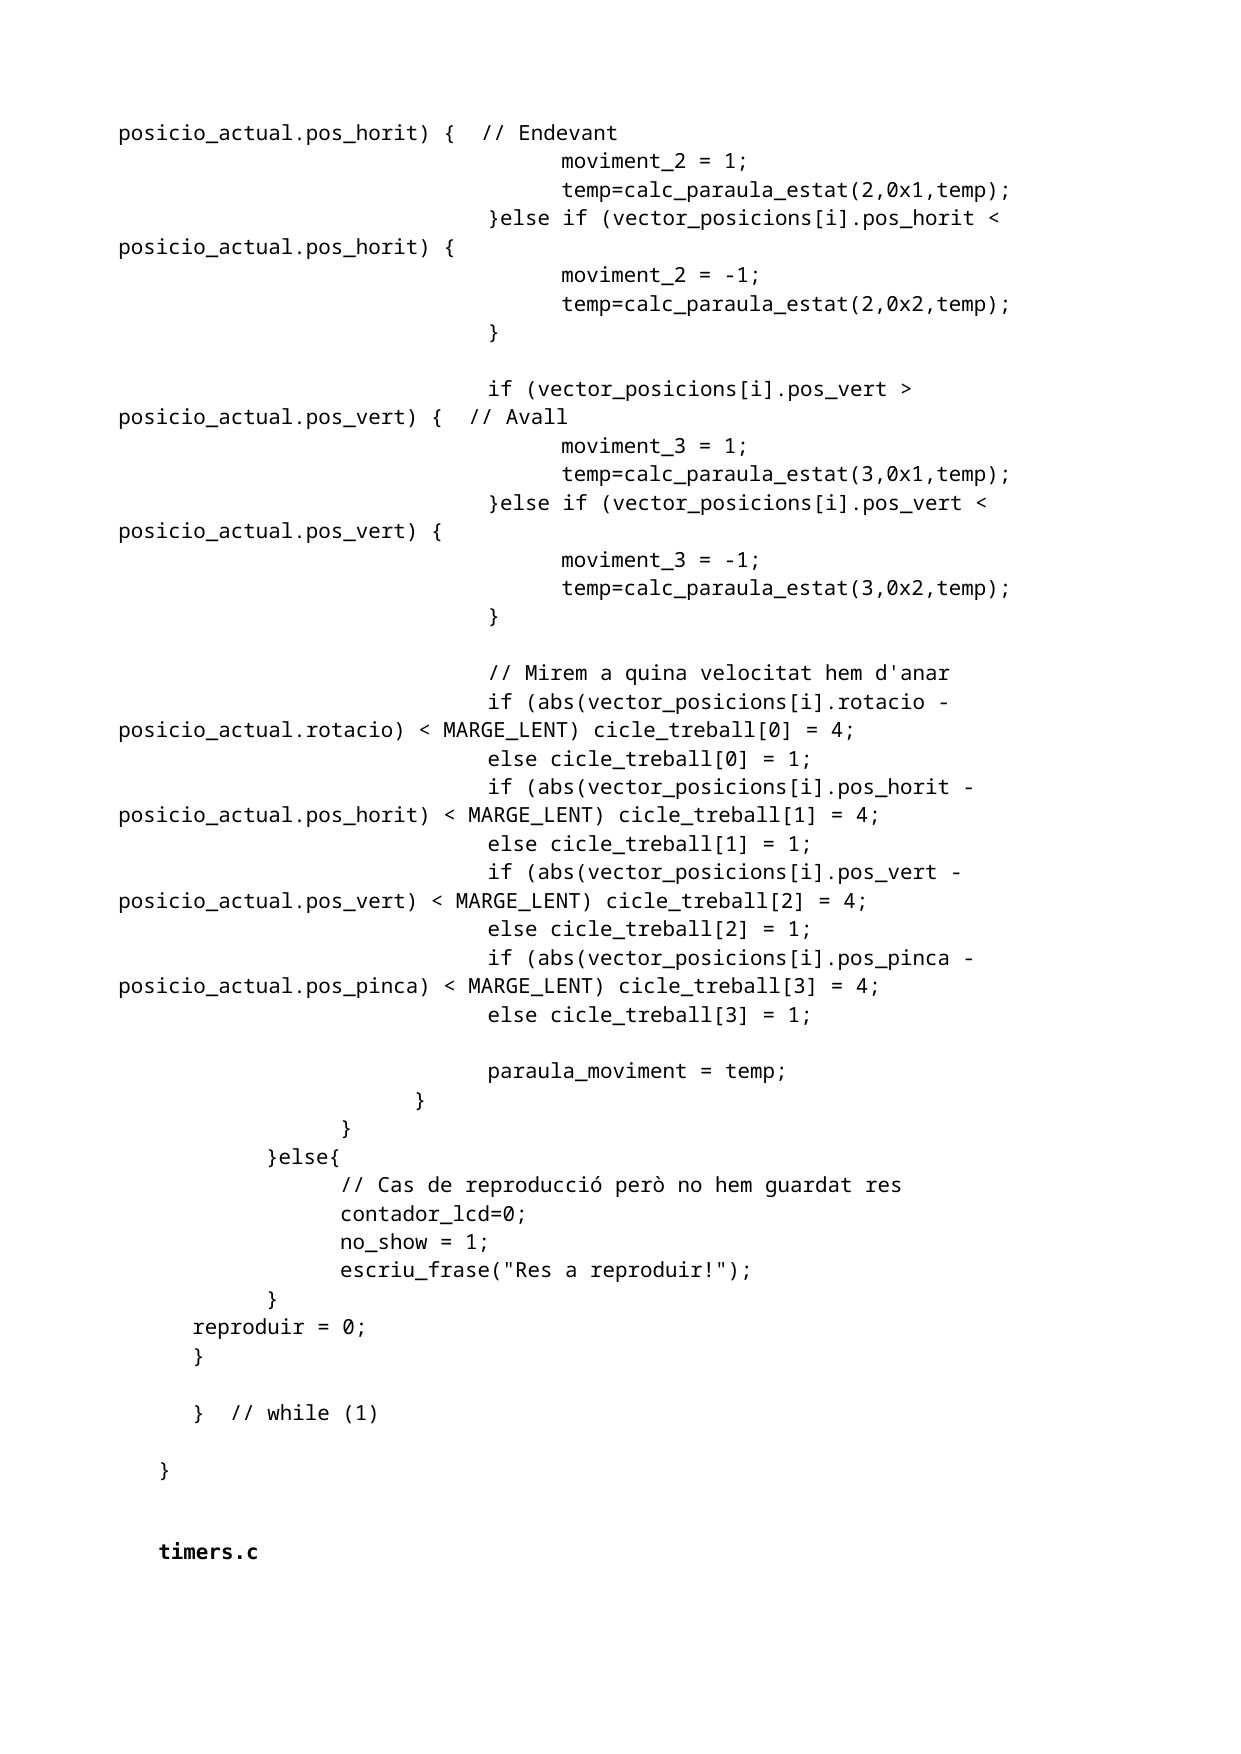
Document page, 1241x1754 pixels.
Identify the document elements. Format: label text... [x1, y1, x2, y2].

text temp=calc_paraula_estat(3,0x2,temp); [118, 573, 1122, 602]
text if (abs(vector_posicions[i].rotacio - posicio_actual.rotacio) < MARGE_LENT) cicle_treball[0] = 4; [118, 687, 1122, 744]
text else cicle_treball[0] = 1; [118, 744, 1122, 772]
text } [118, 1284, 1122, 1312]
text else cicle_treball[1] = 1; [118, 829, 1122, 857]
text moviment_2 = -1; [118, 260, 1122, 289]
text moviment_2 = 1; [118, 147, 1122, 175]
text } // while (1) [118, 1398, 1122, 1426]
text temp=calc_paraula_estat(2,0x1,temp); [118, 175, 1122, 203]
text if (vector_posicions[i].pos_vert > posicio_actual.pos_vert) { // Avall [118, 374, 1122, 431]
text temp=calc_paraula_estat(2,0x2,temp); [118, 289, 1122, 317]
text contador_lcd=0; [118, 1199, 1122, 1227]
text no_show = 1; [118, 1227, 1122, 1256]
text else cicle_treball[2] = 1; [118, 914, 1122, 943]
text escriu_frase("Res a reproduir!"); [118, 1256, 1122, 1284]
text }else if (vector_posicions[i].pos_horit < posicio_actual.pos_horit) { [118, 203, 1122, 260]
text } [118, 1113, 1122, 1142]
text reproduir = 0; [118, 1312, 1122, 1341]
text if (abs(vector_posicions[i].pos_vert - posicio_actual.pos_vert) < MARGE_LENT) cicle_treball[2] = 4; [118, 857, 1122, 914]
text moviment_3 = -1; [118, 545, 1122, 573]
text } [118, 1085, 1122, 1113]
text } [118, 1455, 1122, 1483]
text } [118, 1341, 1122, 1369]
text } [118, 602, 1122, 630]
text posicio_actual.pos_horit) { // Endevant [118, 118, 1122, 147]
text }else if (vector_posicions[i].pos_vert < posicio_actual.pos_vert) { [118, 488, 1122, 545]
text }else{ [118, 1142, 1122, 1170]
text moviment_3 = 1; [118, 431, 1122, 459]
text if (abs(vector_posicions[i].pos_pinca - posicio_actual.pos_pinca) < MARGE_LENT) cicle_treball[3] = 4; [118, 943, 1122, 1000]
text // Mirem a quina velocitat hem d'anar [118, 658, 1122, 687]
text if (abs(vector_posicions[i].pos_horit - posicio_actual.pos_horit) < MARGE_LENT) cicle_treball[1] = 4; [118, 772, 1122, 829]
text else cicle_treball[3] = 1; [118, 1000, 1122, 1028]
text } [118, 317, 1122, 346]
text // Cas de reproducció però no hem guardat res [118, 1170, 1122, 1199]
text timers.c [118, 1540, 1122, 1564]
text temp=calc_paraula_estat(3,0x1,temp); [118, 459, 1122, 488]
text paraula_moviment = temp; [118, 1057, 1122, 1085]
